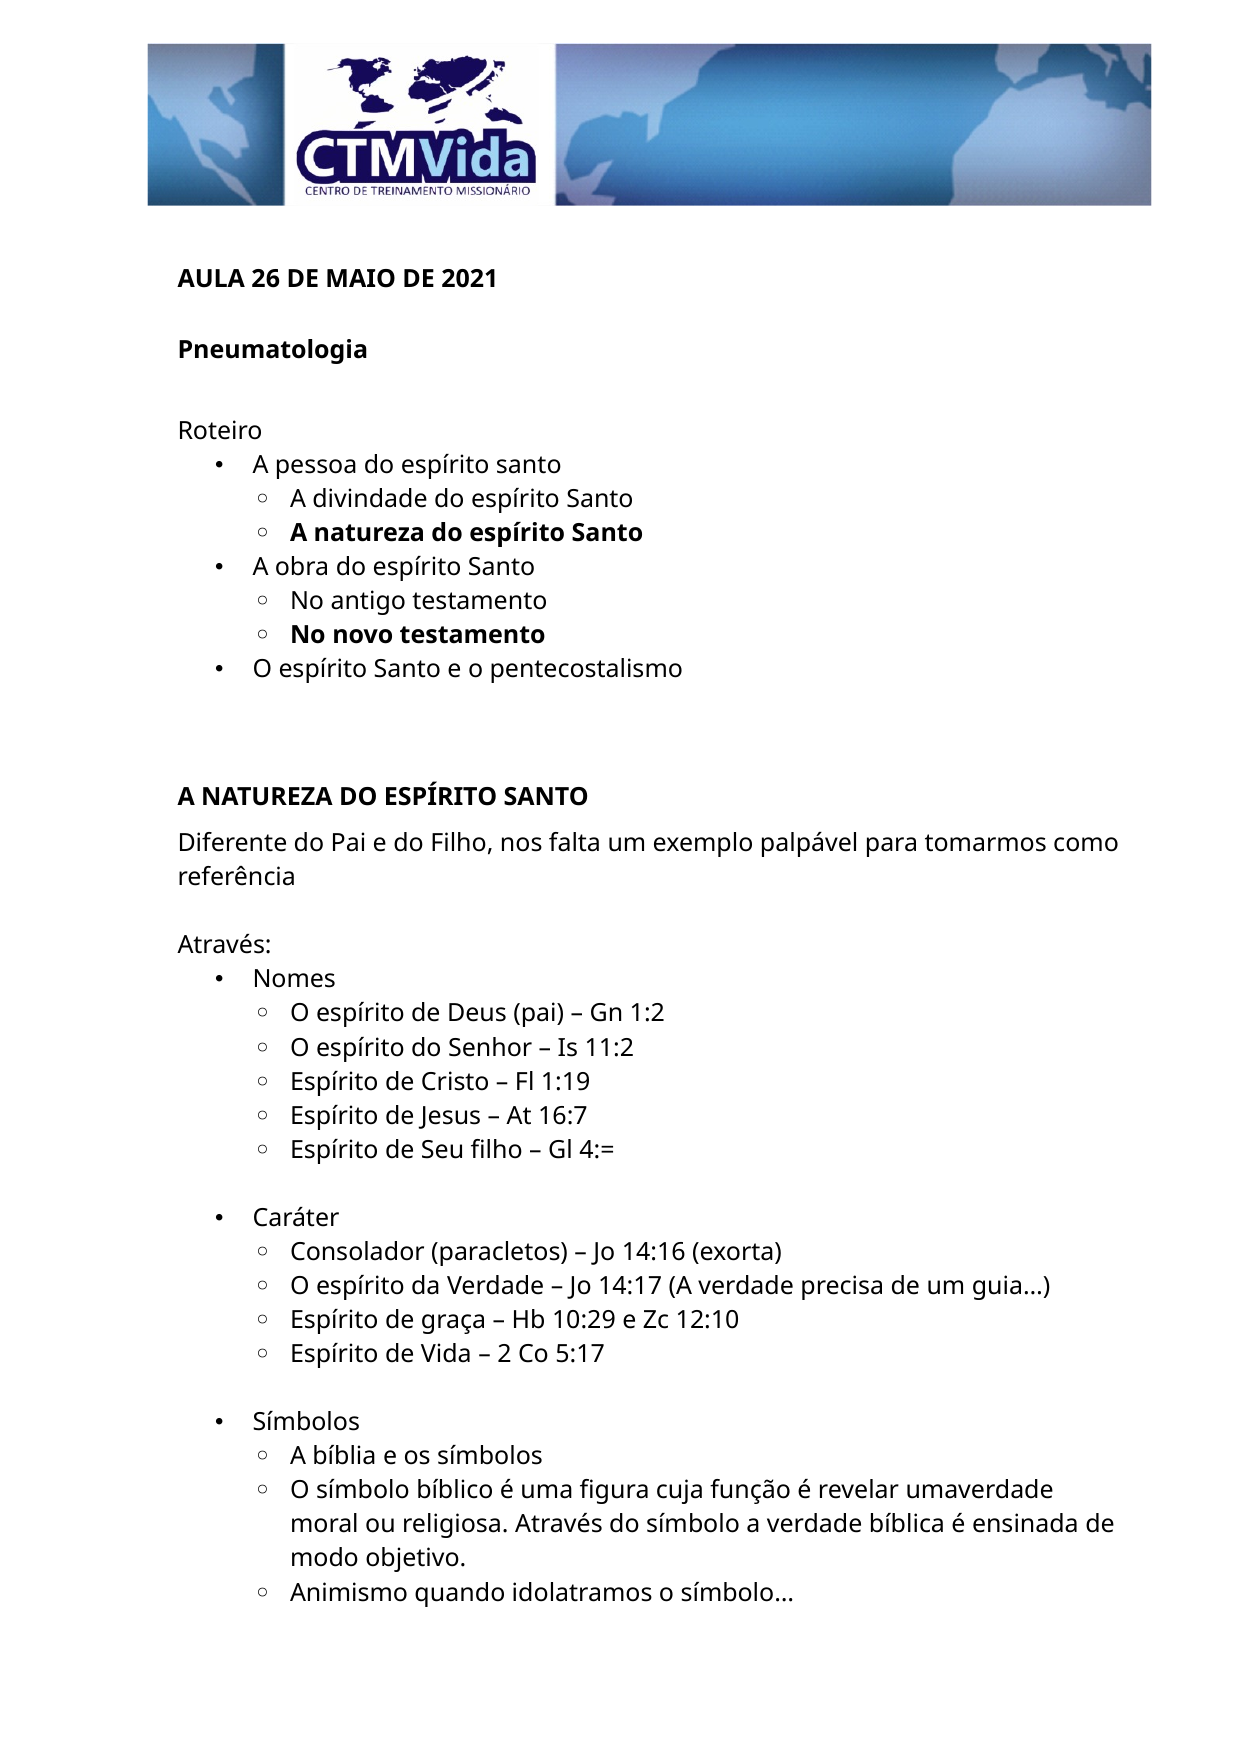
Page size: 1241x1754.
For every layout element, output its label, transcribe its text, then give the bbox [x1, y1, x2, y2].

list Espírito de Jesus – At 16:7 [252, 1097, 1122, 1131]
list O espírito de Deus (pai) – Gn 1:2 [252, 995, 1122, 1029]
list A divindade do espírito Santo [252, 481, 1122, 515]
text Através: [177, 927, 1122, 961]
list O espírito da Verdade – Jo 14:17 (A verdade precisa de um guia…) [252, 1268, 1122, 1302]
list O símbolo bíblico é uma figura cuja função é revelar umaverdade moral ou religiosa. Através do símbolo a verdade bíblica é ensinada de modo objetivo. [252, 1472, 1122, 1574]
list Espírito de Cristo – Fl 1:19 [252, 1063, 1122, 1097]
list Símbolos [215, 1404, 1122, 1438]
list Espírito de graça – Hb 10:29 e Zc 12:10 [252, 1302, 1122, 1336]
list A bíblia e os símbolos [252, 1438, 1122, 1472]
subtitle Aula 26 de maio de 2021 [177, 260, 1122, 294]
list No novo testamento [252, 617, 1122, 651]
picture [147, 43, 1152, 206]
list A natureza do espírito Santo [252, 515, 1122, 549]
list Nomes [215, 961, 1122, 995]
list O espírito do Senhor – Is 11:2 [252, 1029, 1122, 1063]
text Roteiro [177, 413, 1122, 447]
text Diferente do Pai e do Filho, nos falta um exemplo palpável para tomarmos como referência [177, 825, 1122, 893]
list Animismo quando idolatramos o símbolo… [252, 1574, 1122, 1608]
list Caráter [215, 1199, 1122, 1233]
list A pessoa do espírito santo [215, 447, 1122, 481]
list O espírito Santo e o pentecostalismo [215, 651, 1122, 685]
list A obra do espírito Santo [215, 549, 1122, 583]
list Espírito de Vida – 2 Co 5:17 [252, 1336, 1122, 1370]
subtitle Pneumatologia [177, 332, 1122, 366]
list No antigo testamento [252, 583, 1122, 617]
subtitle A natureza do espírito Santo [177, 778, 1122, 812]
list Espírito de Seu filho – Gl 4:= [252, 1131, 1122, 1165]
list Consolador (paracletos) – Jo 14:16 (exorta) [252, 1233, 1122, 1268]
